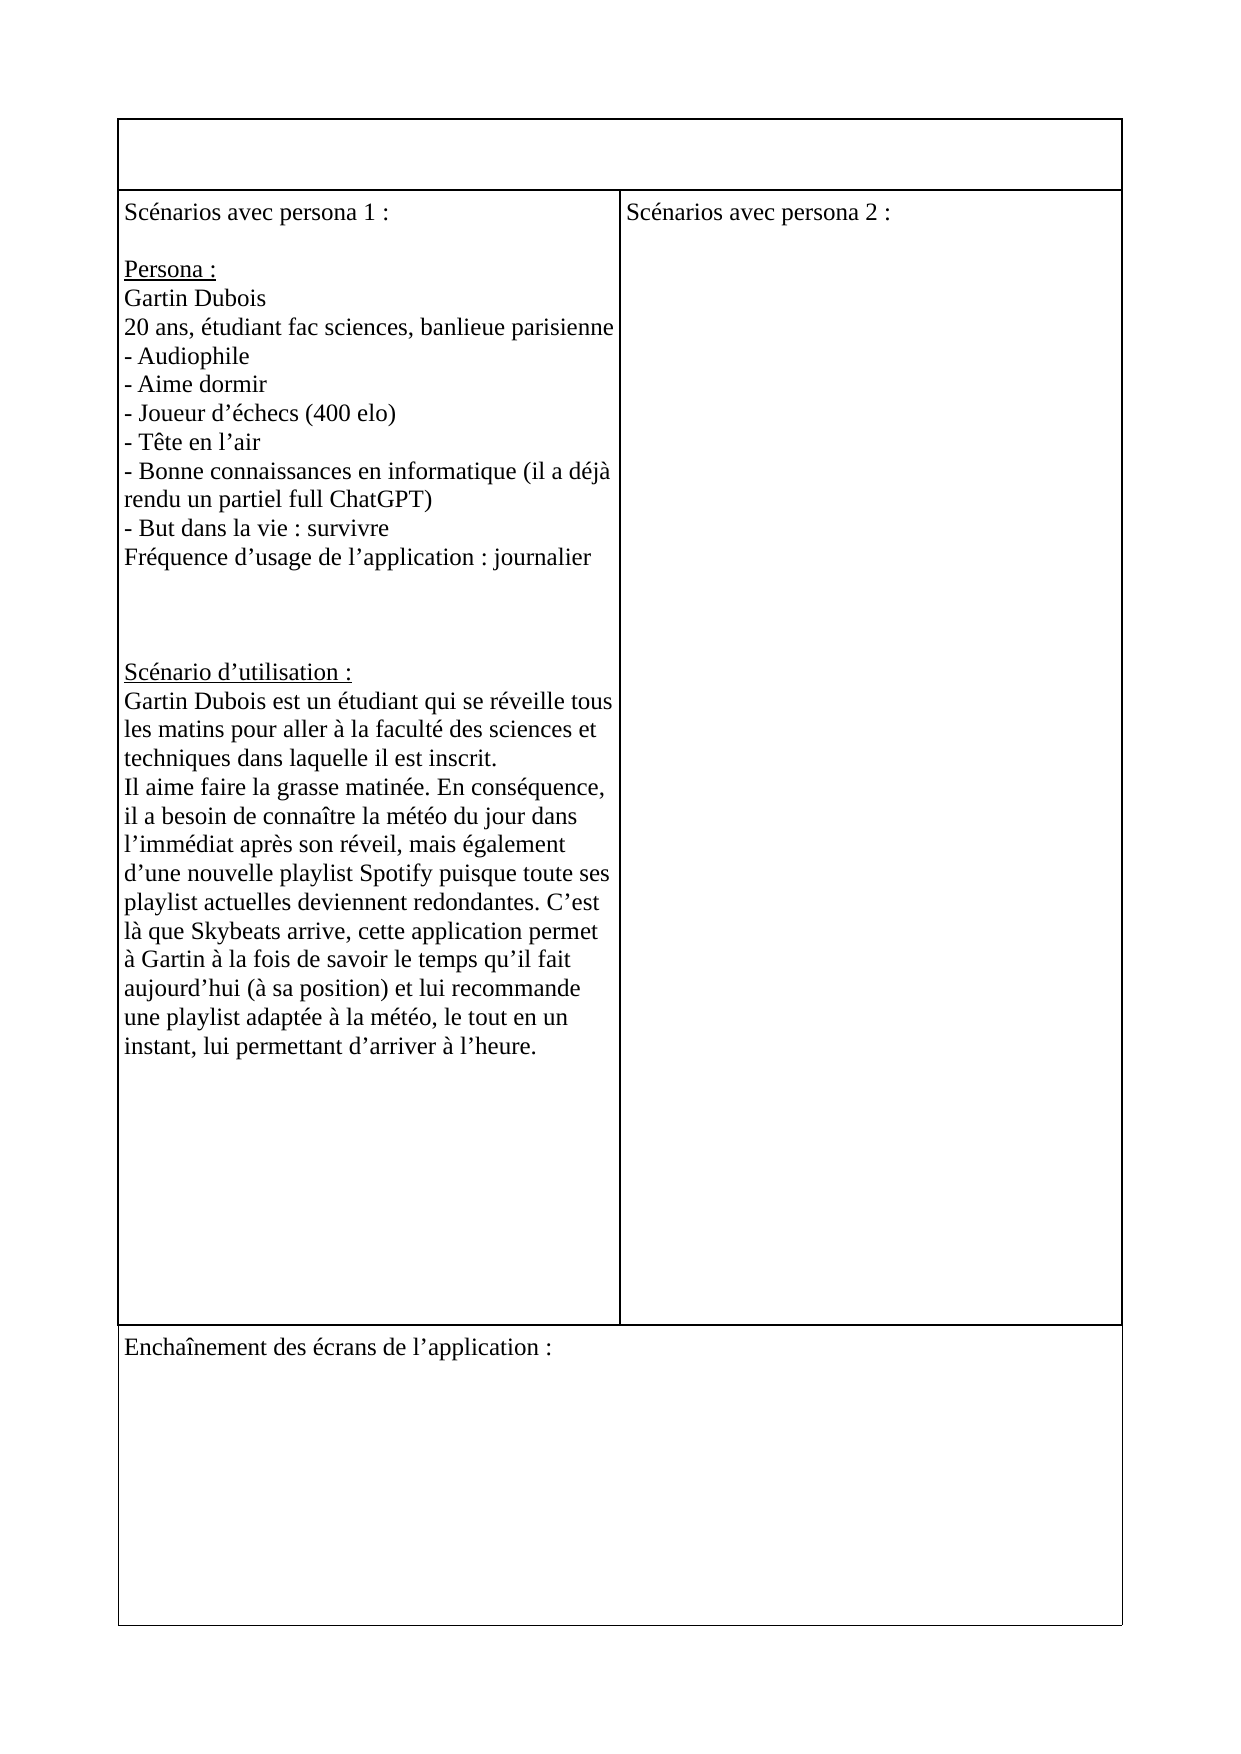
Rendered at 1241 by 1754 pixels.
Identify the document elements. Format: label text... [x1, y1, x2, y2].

table_cell [119, 120, 1121, 189]
table_cell Scénarios avec persona 1 : Persona : Gartin Dubois 20 ans, étudiant fac sciences, banlieue parisienne - Audiophile - Aime dormir - Joueur d’échecs (400 elo) - Tête en l’air - Bonne connaissances en informatique (il a déjà rendu un partiel full ChatGPT) - But dans la vie : survivre Fréquence d’usage de l’application : journalier Scénario d’utilisation : Gartin Dubois est un étudiant qui se réveille tous les matins pour aller à la faculté des sciences et techniques dans laquelle il est inscrit. Il aime faire la grasse matinée. En conséquence, il a besoin de connaître la météo du jour dans l’immédiat après son réveil, mais également d’une nouvelle playlist Spotify puisque toute ses playlist actuelles deviennent redondantes. C’est là que Skybeats arrive, cette application permet à Gartin à la fois de savoir le temps qu’il fait aujourd’hui (à sa position) et lui recommande une playlist adaptée à la météo, le tout en un instant, lui permettant d’arriver à l’heure. [119, 191, 619, 1324]
table_cell Scénarios avec persona 2 : [621, 191, 1121, 1324]
table_cell Enchaînement des écrans de l’application : [119, 1326, 1122, 1625]
